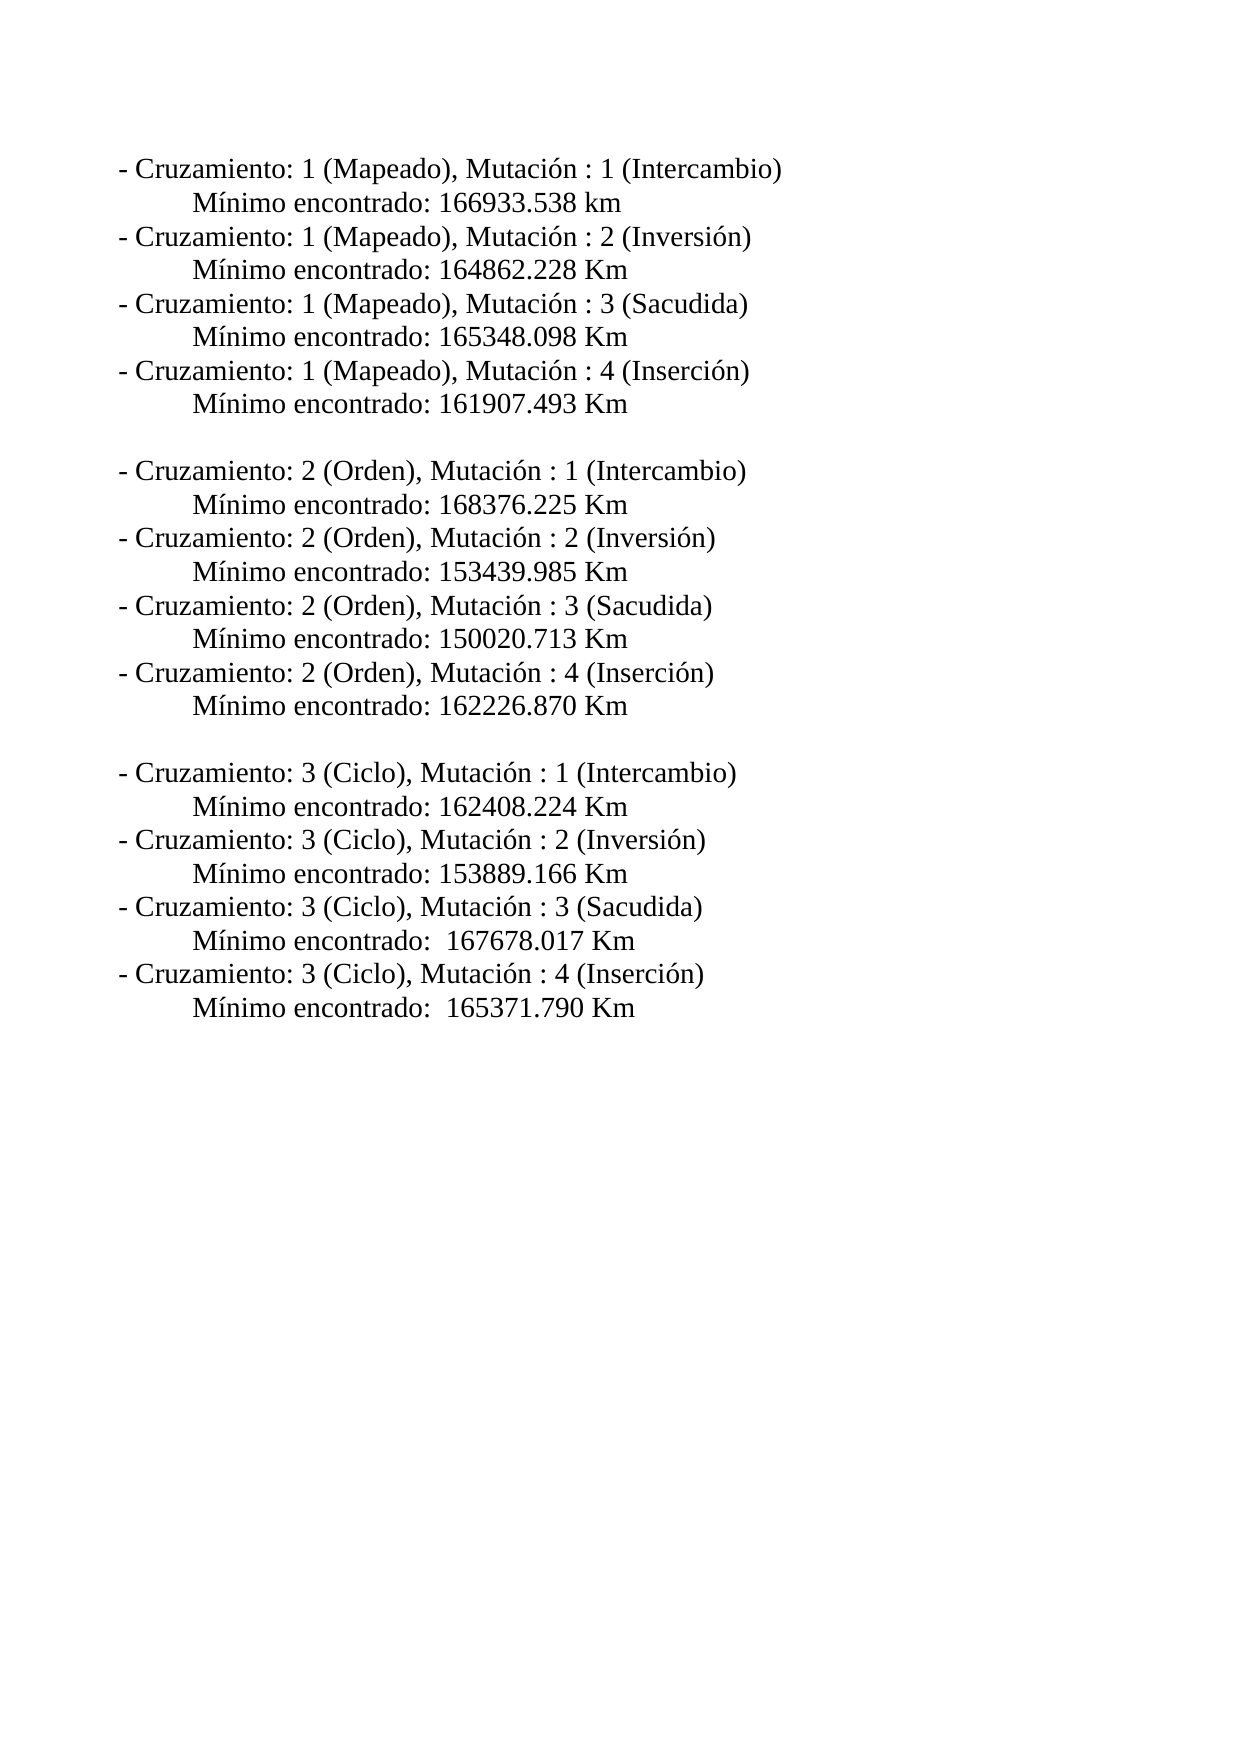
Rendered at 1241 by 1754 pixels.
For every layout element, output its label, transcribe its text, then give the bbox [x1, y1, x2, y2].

text Mínimo encontrado: 153889.166 Km [118, 856, 1122, 889]
text Mínimo encontrado: 165348.098 Km [118, 319, 1122, 353]
text Mínimo encontrado: 164862.228 Km [118, 252, 1122, 286]
text - Cruzamiento: 3 (Ciclo), Mutación : 2 (Inversión) [118, 822, 1122, 856]
text - Cruzamiento: 1 (Mapeado), Mutación : 2 (Inversión) [118, 219, 1122, 252]
text - Cruzamiento: 3 (Ciclo), Mutación : 3 (Sacudida) [118, 889, 1122, 923]
text Mínimo encontrado: 150020.713 Km [118, 621, 1122, 655]
text - Cruzamiento: 1 (Mapeado), Mutación : 1 (Intercambio) [118, 152, 1122, 185]
text Mínimo encontrado: 161907.493 Km [118, 386, 1122, 420]
text Mínimo encontrado: 166933.538 km [118, 185, 1122, 219]
text - Cruzamiento: 2 (Orden), Mutación : 2 (Inversión) [118, 521, 1122, 554]
text Mínimo encontrado: 168376.225 Km [118, 487, 1122, 521]
text Mínimo encontrado: 153439.985 Km [118, 554, 1122, 588]
text Mínimo encontrado: 162408.224 Km [118, 789, 1122, 822]
text - Cruzamiento: 2 (Orden), Mutación : 4 (Inserción) [118, 655, 1122, 688]
text - Cruzamiento: 2 (Orden), Mutación : 3 (Sacudida) [118, 588, 1122, 621]
text Mínimo encontrado: 165371.790 Km [118, 990, 1122, 1024]
text - Cruzamiento: 1 (Mapeado), Mutación : 3 (Sacudida) [118, 286, 1122, 319]
text - Cruzamiento: 1 (Mapeado), Mutación : 4 (Inserción) [118, 353, 1122, 386]
text Mínimo encontrado: 162226.870 Km [118, 688, 1122, 722]
text - Cruzamiento: 3 (Ciclo), Mutación : 4 (Inserción) [118, 957, 1122, 990]
text Mínimo encontrado: 167678.017 Km [118, 923, 1122, 957]
text - Cruzamiento: 3 (Ciclo), Mutación : 1 (Intercambio) [118, 755, 1122, 789]
text - Cruzamiento: 2 (Orden), Mutación : 1 (Intercambio) [118, 453, 1122, 487]
